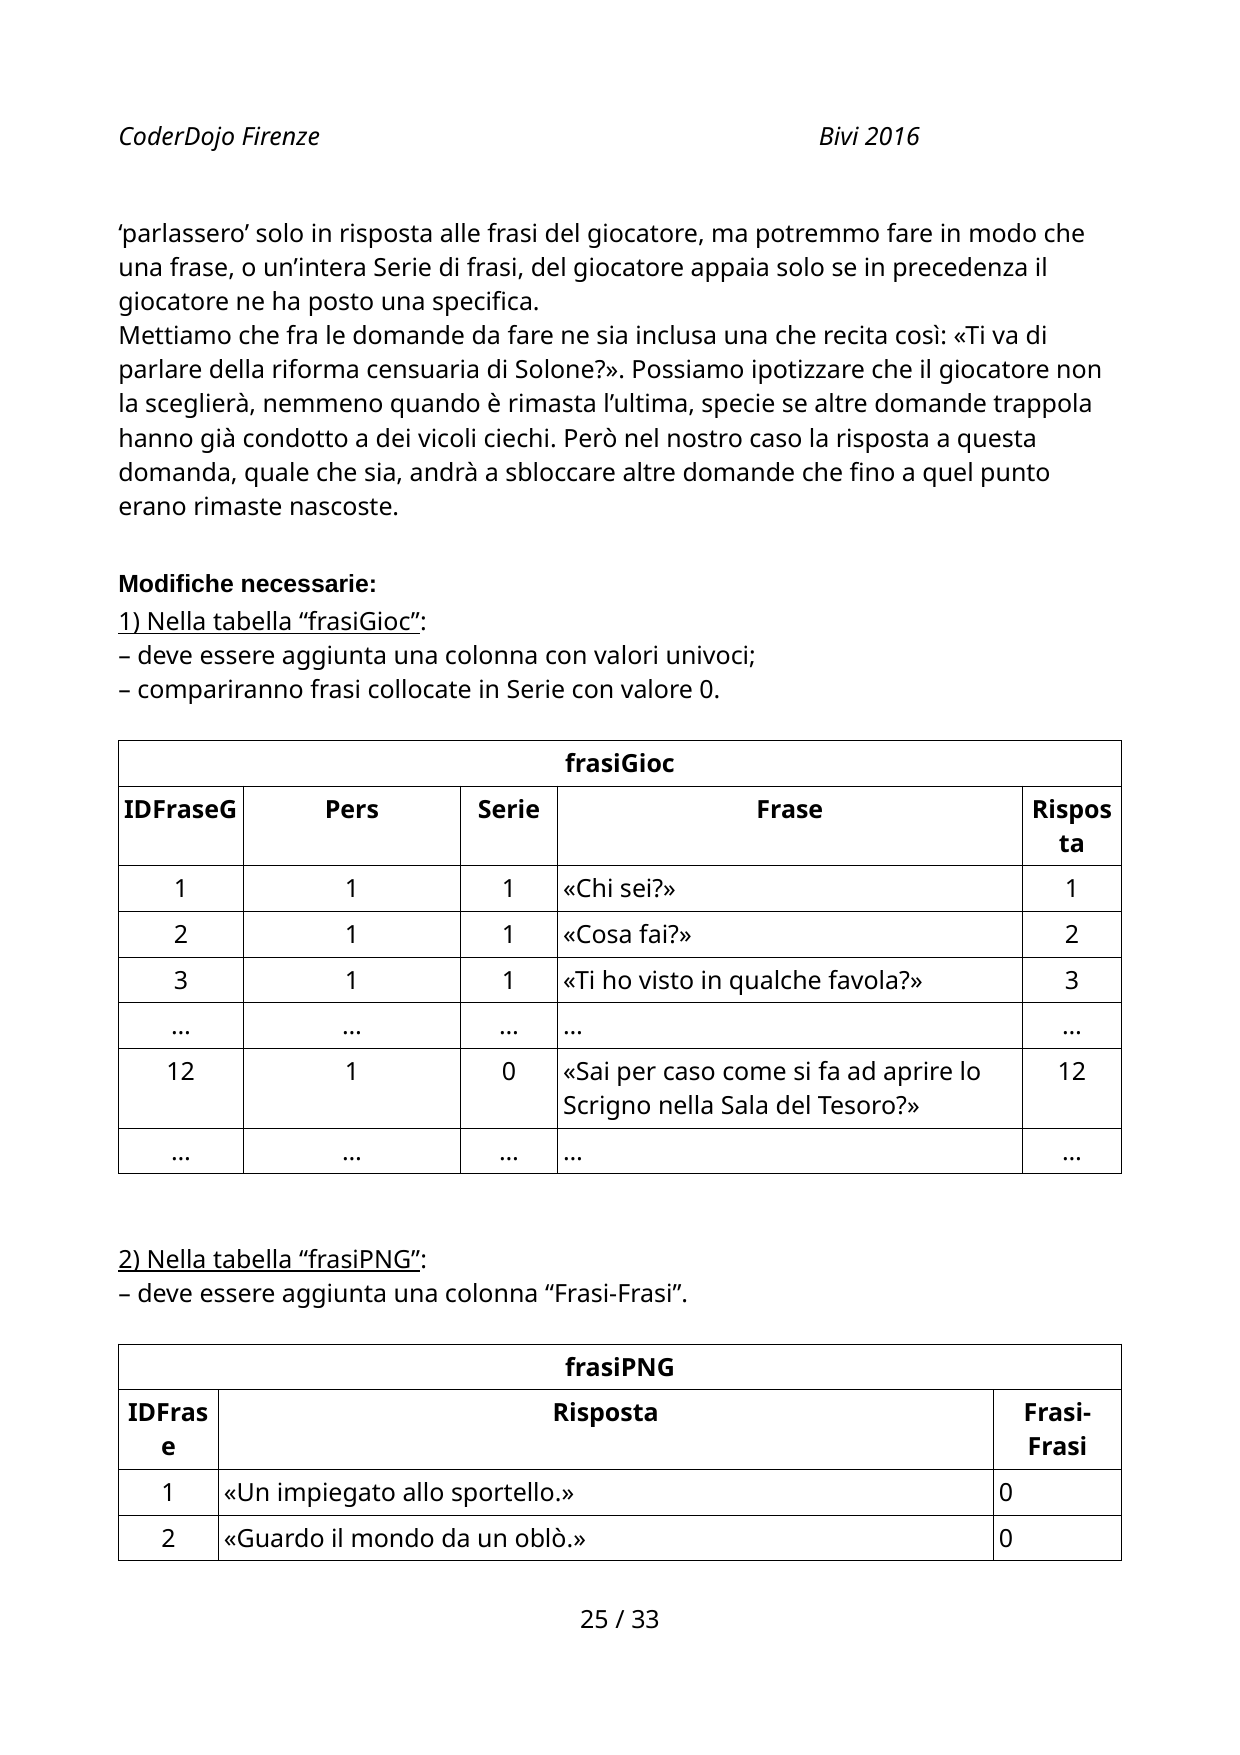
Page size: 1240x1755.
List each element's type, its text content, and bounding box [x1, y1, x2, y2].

table_cell … [119, 1003, 243, 1048]
table_cell 2 [1023, 912, 1121, 957]
table_cell 1 [461, 866, 557, 911]
table_cell «Sai per caso come si fa ad aprire lo Scrigno nella Sala del Tesoro?» [558, 1049, 1022, 1127]
table_cell 12 [119, 1049, 243, 1127]
table_cell «Un impiegato allo sportello.» [219, 1470, 993, 1514]
table_cell 3 [119, 958, 243, 1002]
table_cell «Ti ho visto in qualche favola?» [558, 958, 1022, 1002]
subtitle Modifiche necessarie: [118, 569, 1121, 597]
table_cell … [461, 1129, 557, 1173]
table_cell Serie [461, 787, 557, 865]
text – deve essere aggiunta una colonna “Frasi-Frasi”. [118, 1275, 1121, 1309]
table_cell 0 [461, 1049, 557, 1127]
table_cell 1 [244, 958, 460, 1002]
table_cell 1 [244, 866, 460, 911]
table_cell … [1023, 1003, 1121, 1048]
table_cell 1 [244, 912, 460, 957]
table_cell 1 [461, 912, 557, 957]
table_cell 1 [119, 1470, 218, 1514]
table_cell 1 [244, 1049, 460, 1127]
table_cell 1 [461, 958, 557, 1002]
table_cell «Chi sei?» [558, 866, 1022, 911]
table_cell 12 [1023, 1049, 1121, 1127]
table_cell «Cosa fai?» [558, 912, 1022, 957]
table_cell … [244, 1003, 460, 1048]
table_cell Frasi-Frasi [994, 1390, 1121, 1469]
table_cell 2 [119, 912, 243, 957]
text 2) Nella tabella “frasiPNG”: [118, 1241, 1121, 1275]
table_cell … [558, 1003, 1022, 1048]
table_cell … [244, 1129, 460, 1173]
table_cell Risposta [1023, 787, 1121, 865]
table_cell Risposta [219, 1390, 993, 1469]
table_cell IDFraseG [119, 787, 243, 865]
text Mettiamo che fra le domande da fare ne sia inclusa una che recita così: «Ti va di parlare della riforma censuaria di Solone?». Possiamo ipotizzare che il giocatore non la sceglierà, nemmeno quando è rimasta l’ultima, specie se altre domande trappola hanno già condotto a dei vicoli ciechi. Però nel nostro caso la risposta a questa domanda, quale che sia, andrà a sbloccare altre domande che fino a quel punto erano rimaste nascoste. [118, 318, 1121, 522]
text – deve essere aggiunta una colonna con valori univoci; [118, 638, 1121, 672]
table_cell 1 [1023, 866, 1121, 911]
table_cell 1 [119, 866, 243, 911]
table_header frasiGioc [119, 741, 1121, 786]
text 1) Nella tabella “frasiGioc”: [118, 604, 1121, 638]
table_header frasiPNG [119, 1345, 1121, 1389]
text ‘parlassero’ solo in risposta alle frasi del giocatore, ma potremmo fare in modo che una frase, o un’intera Serie di frasi, del giocatore appaia solo se in precedenza il giocatore ne ha posto una specifica. [118, 216, 1121, 318]
table_cell «Guardo il mondo da un oblò.» [219, 1516, 993, 1560]
table_cell IDFrase [119, 1390, 218, 1469]
table_cell 3 [1023, 958, 1121, 1002]
table_cell Pers [244, 787, 460, 865]
table_cell 2 [119, 1516, 218, 1560]
table_cell 0 [994, 1470, 1121, 1514]
table_cell … [1023, 1129, 1121, 1173]
table_cell … [461, 1003, 557, 1048]
table_cell … [558, 1129, 1022, 1173]
text – compariranno frasi collocate in Serie con valore 0. [118, 672, 1121, 706]
table_cell Frase [558, 787, 1022, 865]
table_cell … [119, 1129, 243, 1173]
table_cell 0 [994, 1516, 1121, 1560]
